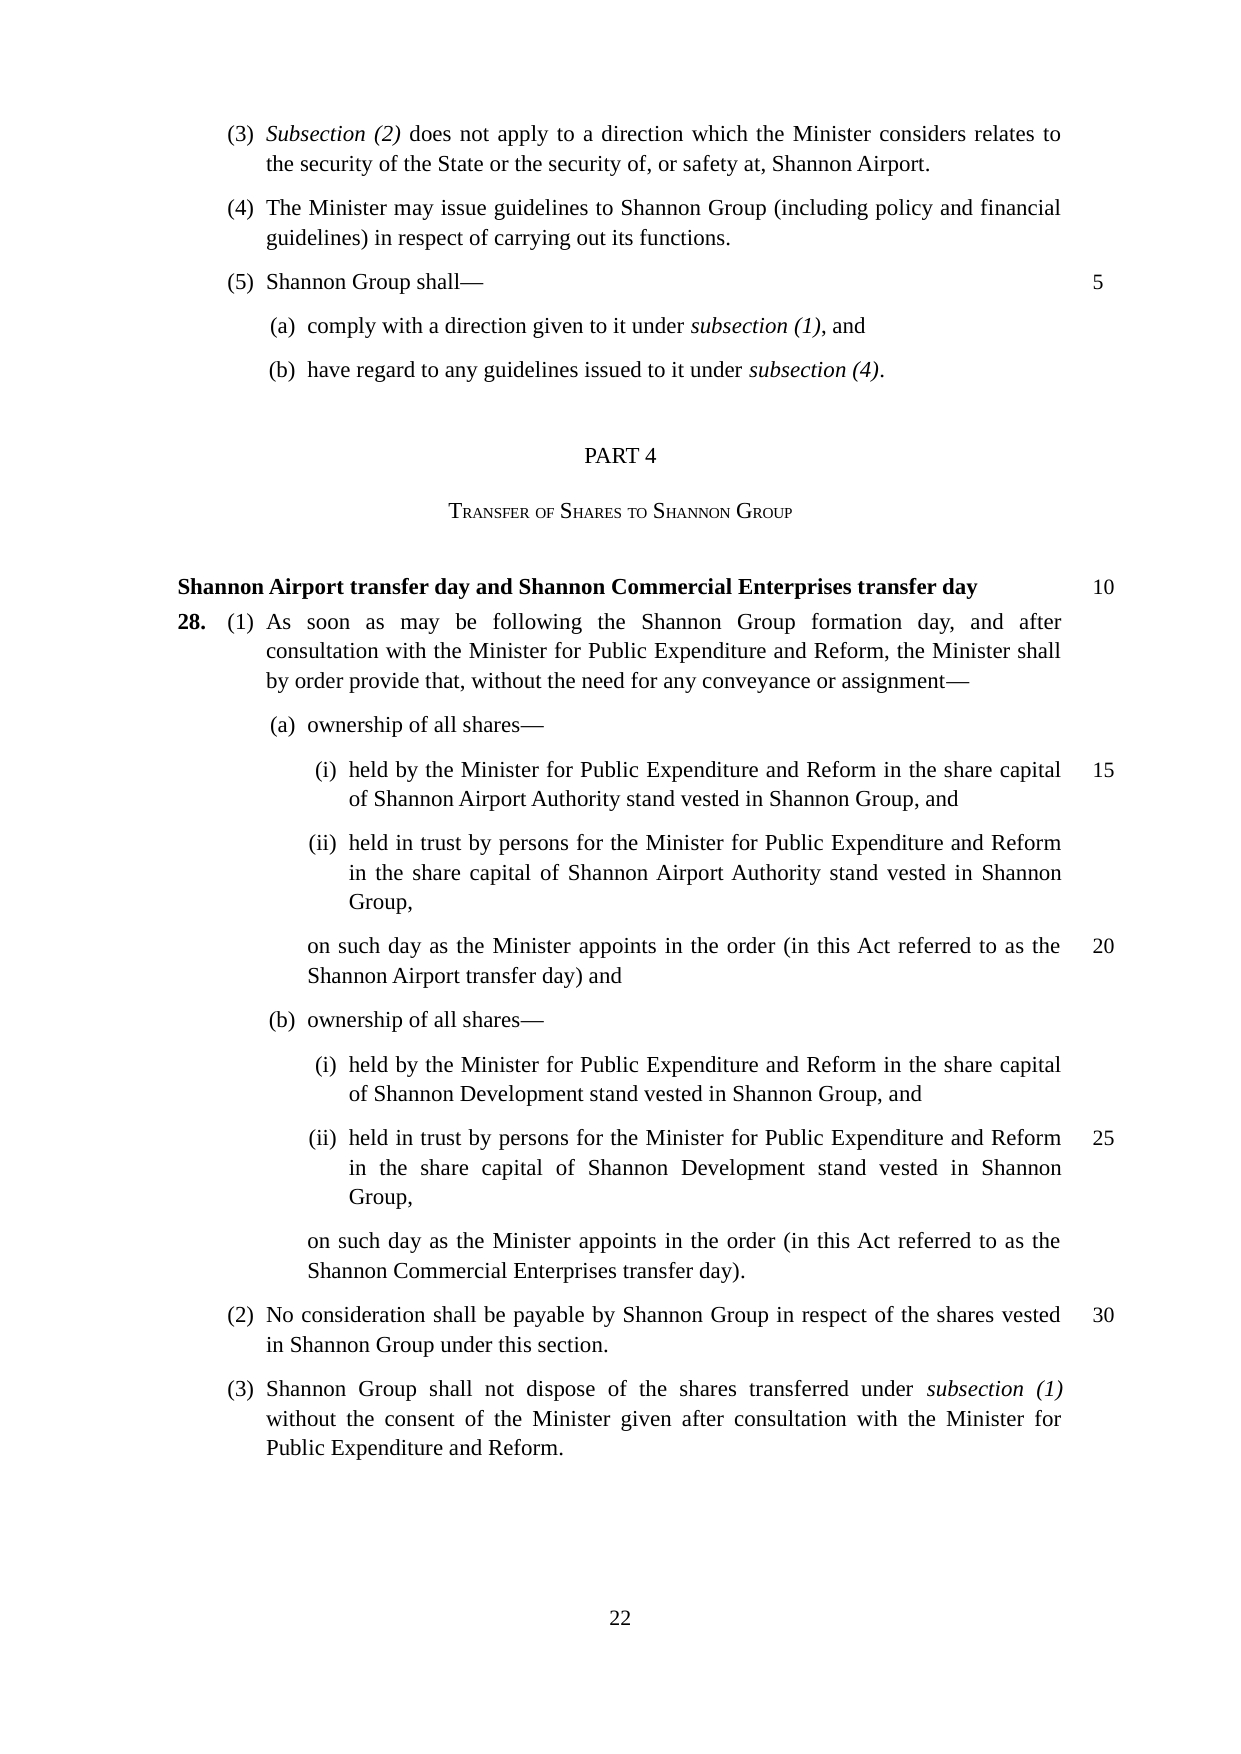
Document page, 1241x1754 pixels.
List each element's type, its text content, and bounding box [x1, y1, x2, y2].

text PART 4 [177, 443, 1063, 468]
text (2) No consideration shall be payable by Shannon Group in respect of the shares vested in Shannon Group under this section. [177, 1299, 1063, 1358]
text (5) Shannon Group shall⁠— [177, 266, 1063, 295]
text (ii) held in trust by persons for the Minister for Public Expenditure and Reform in the share capital of Shannon Airport Authority stand vested in Shannon Group, [177, 827, 1063, 916]
text (b) ownership of all shares⁠— [177, 1004, 1063, 1034]
text (a) ownership of all shares⁠— [177, 709, 1063, 739]
text (b) have regard to any guidelines issued to it under subsection (4). [177, 354, 1063, 384]
text on such day as the Minister appoints in the order (in this Act referred to as the Shannon Airport transfer day) and [177, 930, 1063, 989]
text (3) Shannon Group shall not dispose of the shares transferred under subsection (1) without the consent of the Minister given after consultation with the Minister for Public Expenditure and Reform. [177, 1373, 1063, 1461]
text (ii) held in trust by persons for the Minister for Public Expenditure and Reform in the share capital of Shannon Development stand vested in Shannon Group, [177, 1122, 1063, 1211]
text (4) The Minister may issue guidelines to Shannon Group (including policy and financial guidelines) in respect of carrying out its functions. [177, 192, 1063, 251]
text (a) comply with a direction given to it under subsection (1), and [177, 310, 1063, 339]
title Transfer of Shares to Shannon Group [177, 498, 1063, 523]
text 28. (1) As soon as may be following the Shannon Group formation day, and after consultation with the Minister for Public Expenditure and Reform, the Minister shall by order provide that, without the need for any conveyance or assignment⁠— [177, 606, 1063, 694]
text (3) Subsection (2) does not apply to a direction which the Minister considers relates to the security of the State or the security of, or safety at, Shannon Airport. [177, 118, 1063, 177]
text (i) held by the Minister for Public Expenditure and Reform in the share capital of Shannon Development stand vested in Shannon Group, and [177, 1048, 1063, 1107]
text Shannon Airport transfer day and Shannon Commercial Enterprises transfer day [177, 571, 1063, 600]
text on such day as the Minister appoints in the order (in this Act referred to as the Shannon Commercial Enterprises transfer day). [177, 1225, 1063, 1284]
text (i) held by the Minister for Public Expenditure and Reform in the share capital of Shannon Airport Authority stand vested in Shannon Group, and [177, 753, 1063, 812]
